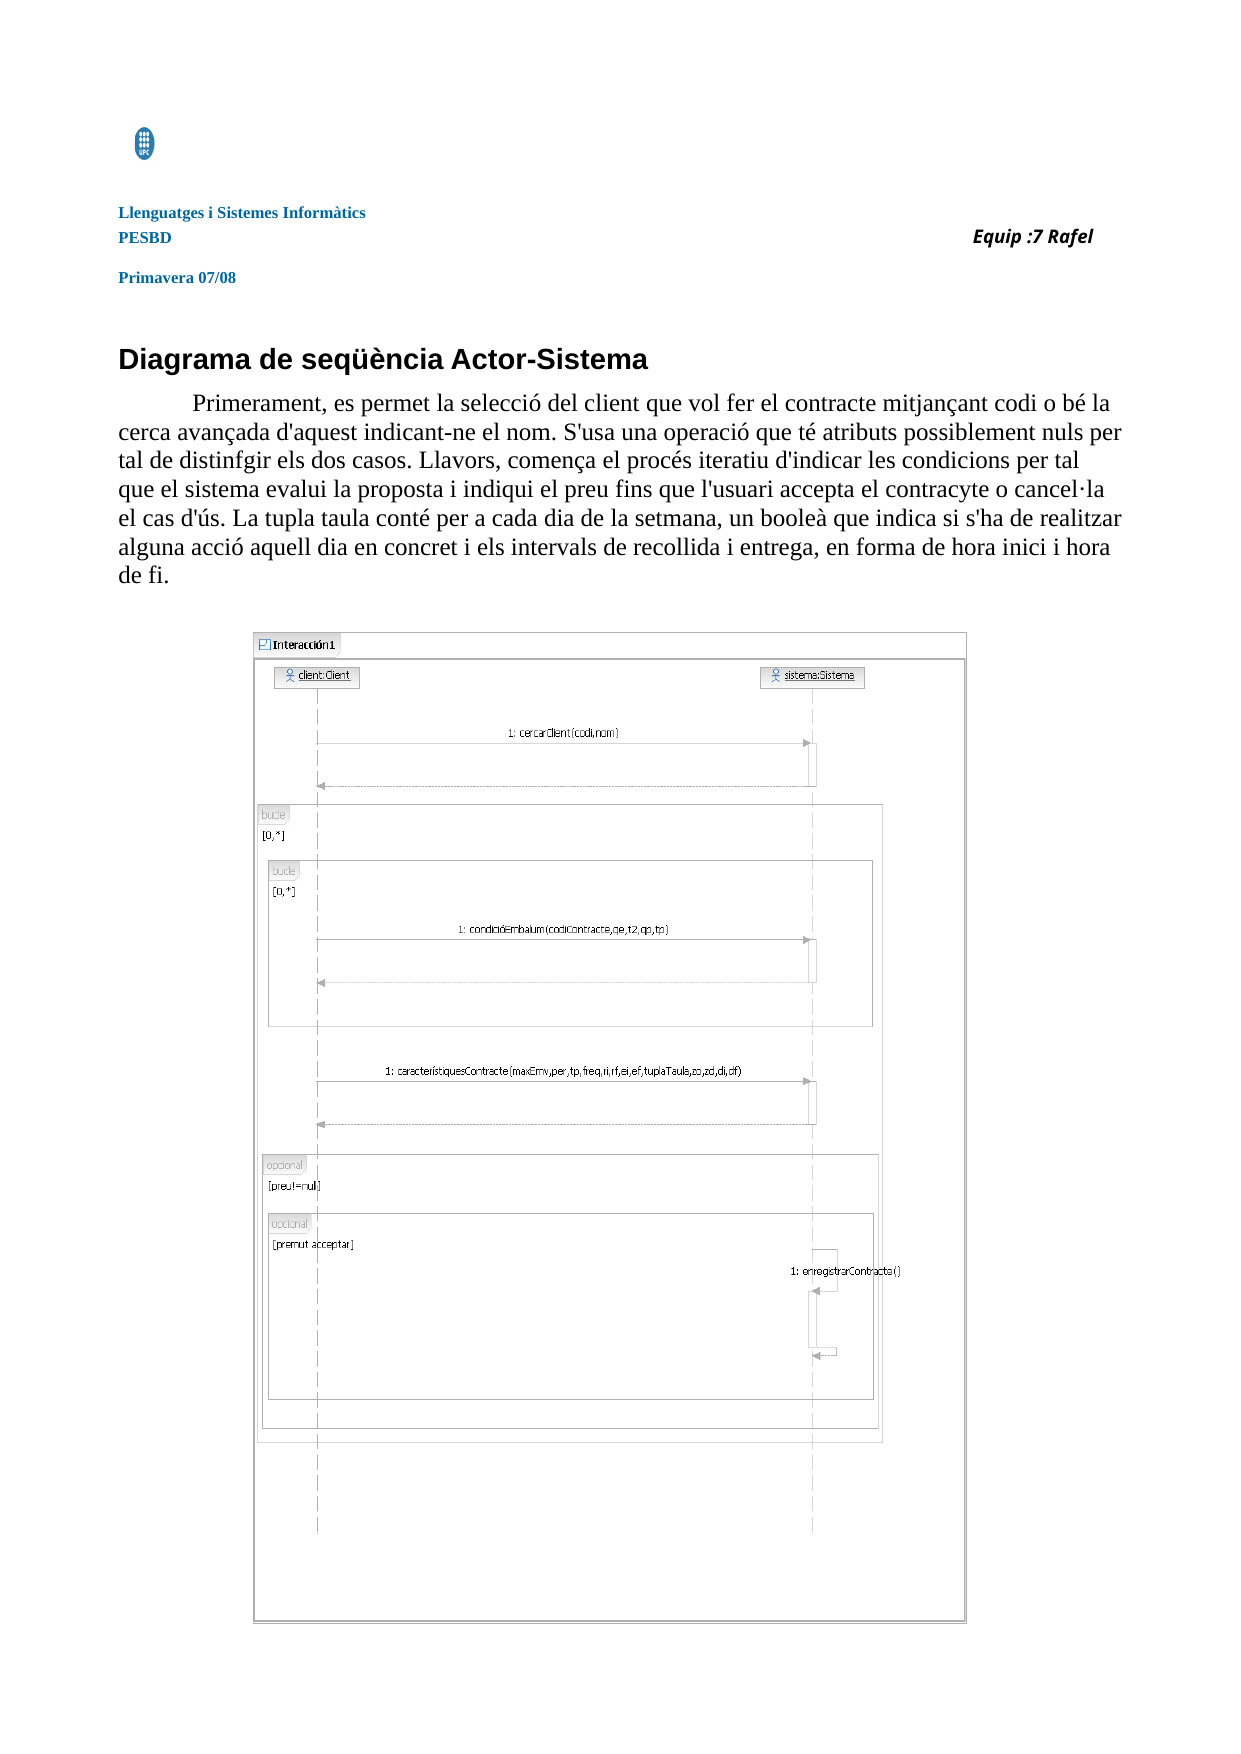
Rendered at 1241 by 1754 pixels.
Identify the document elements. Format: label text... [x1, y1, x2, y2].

text Primerament, es permet la selecció del client que vol fer el contracte mitjançant codi o bé la cerca avançada d'aquest indicant-ne el nom. S'usa una operació que té atributs possiblement nuls per tal de distinfgir els dos casos. Llavors, comença el procés iteratiu d'indicar les condicions per tal que el sistema evalui la proposta i indiqui el preu fins que l'usuari accepta el contracyte o cancel·la el cas d'ús. La tupla taula conté per a cada dia de la setmana, un booleà que indica si s'ha de realitzar alguna acció aquell dia en concret i els intervals de recollida i entrega, en forma de hora inici i hora de fi. [118, 388, 1122, 589]
picture [246, 625, 974, 1631]
subtitle Diagrama de seqüència Actor-Sistema [118, 342, 1122, 375]
